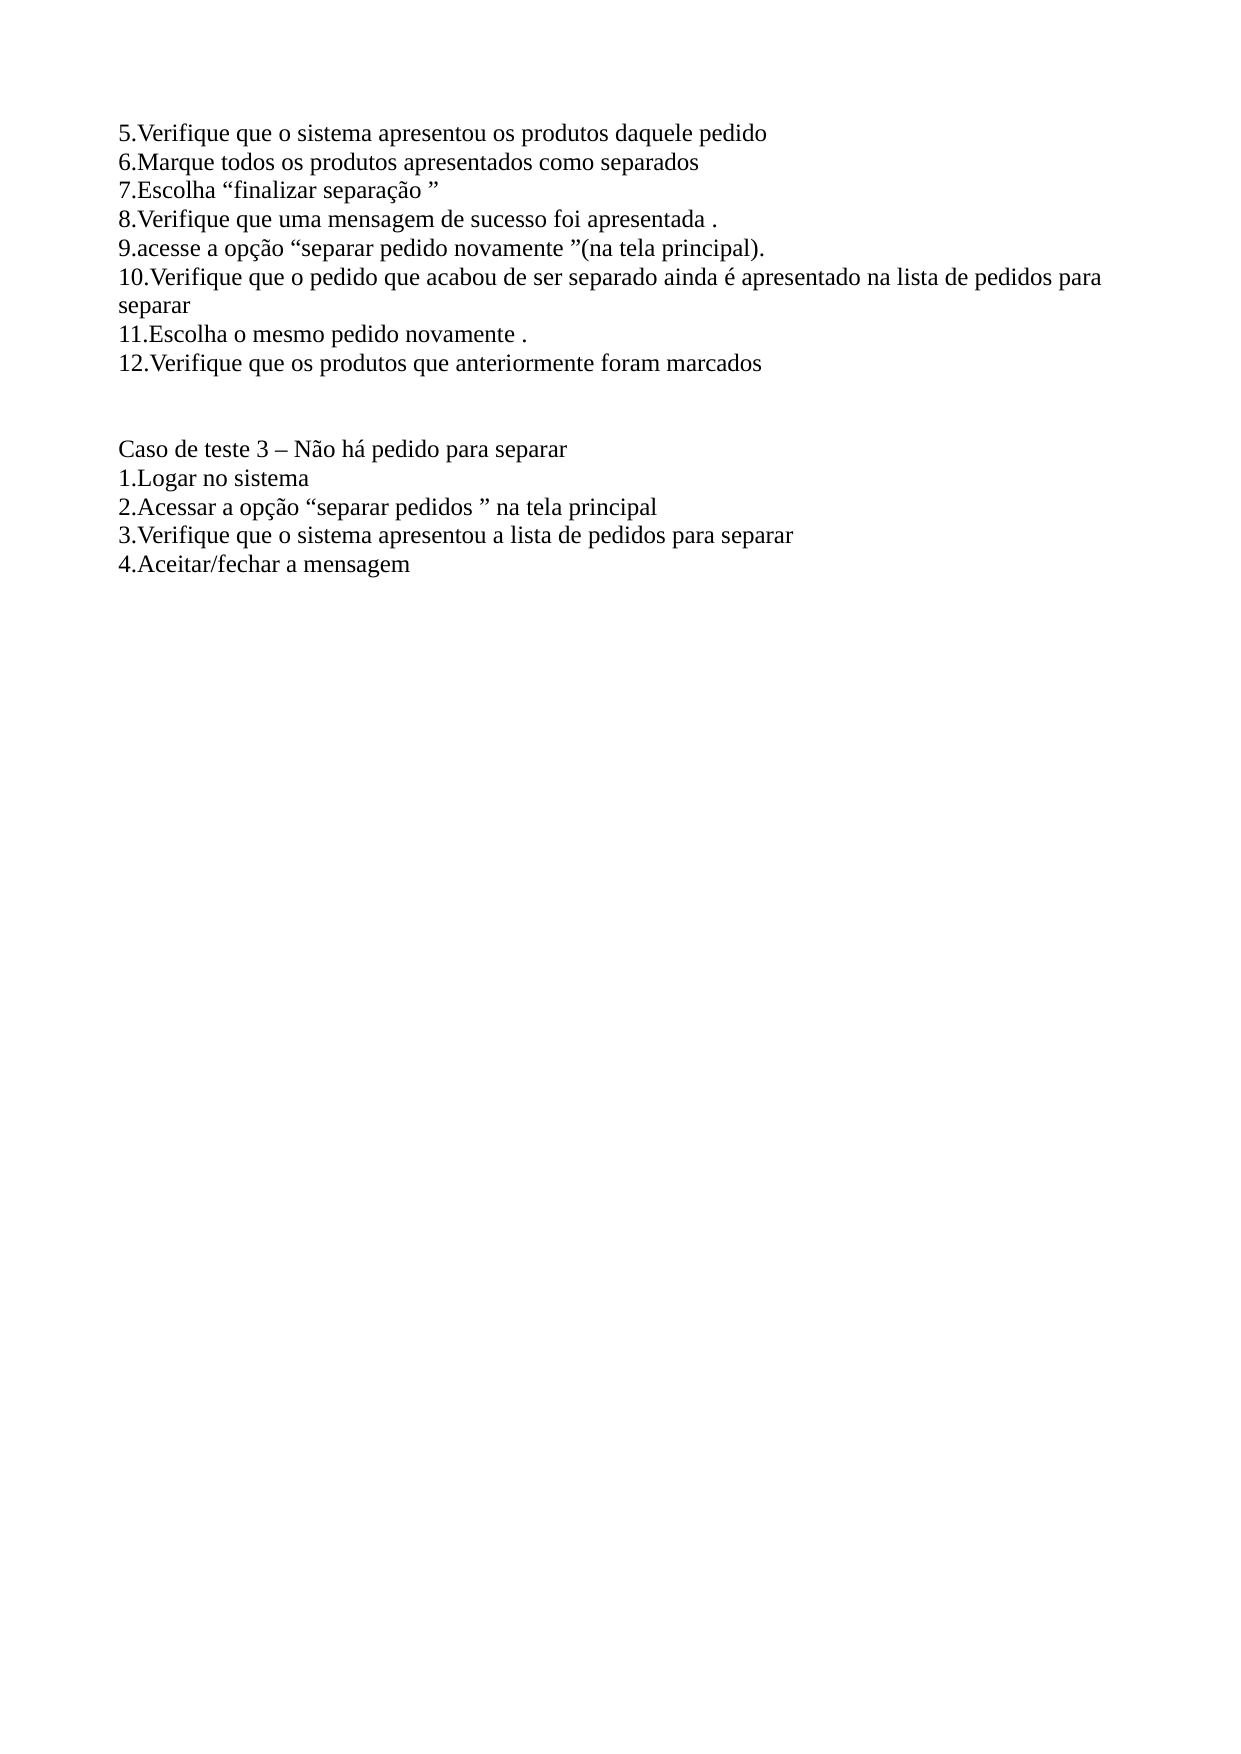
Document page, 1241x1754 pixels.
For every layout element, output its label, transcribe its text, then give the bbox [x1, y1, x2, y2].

text 11.Escolha o mesmo pedido novamente . [118, 319, 1122, 348]
text 8.Verifique que uma mensagem de sucesso foi apresentada . [118, 204, 1122, 233]
text 6.Marque todos os produtos apresentados como separados [118, 147, 1122, 176]
text 10.Verifique que o pedido que acabou de ser separado ainda é apresentado na lista de pedidos para separar [118, 262, 1122, 319]
text 2.Acessar a opção “separar pedidos ” na tela principal [118, 492, 1122, 521]
text 9.acesse a opção “separar pedido novamente ”(na tela principal). [118, 233, 1122, 262]
text 5.Verifique que o sistema apresentou os produtos daquele pedido [118, 118, 1122, 147]
text 7.Escolha “finalizar separação ” [118, 176, 1122, 204]
text 4.Aceitar/fechar a mensagem [118, 549, 1122, 578]
text 12.Verifique que os produtos que anteriormente foram marcados [118, 348, 1122, 377]
text 1.Logar no sistema [118, 463, 1122, 492]
text 3.Verifique que o sistema apresentou a lista de pedidos para separar [118, 521, 1122, 549]
text Caso de teste 3 – Não há pedido para separar [118, 434, 1122, 463]
